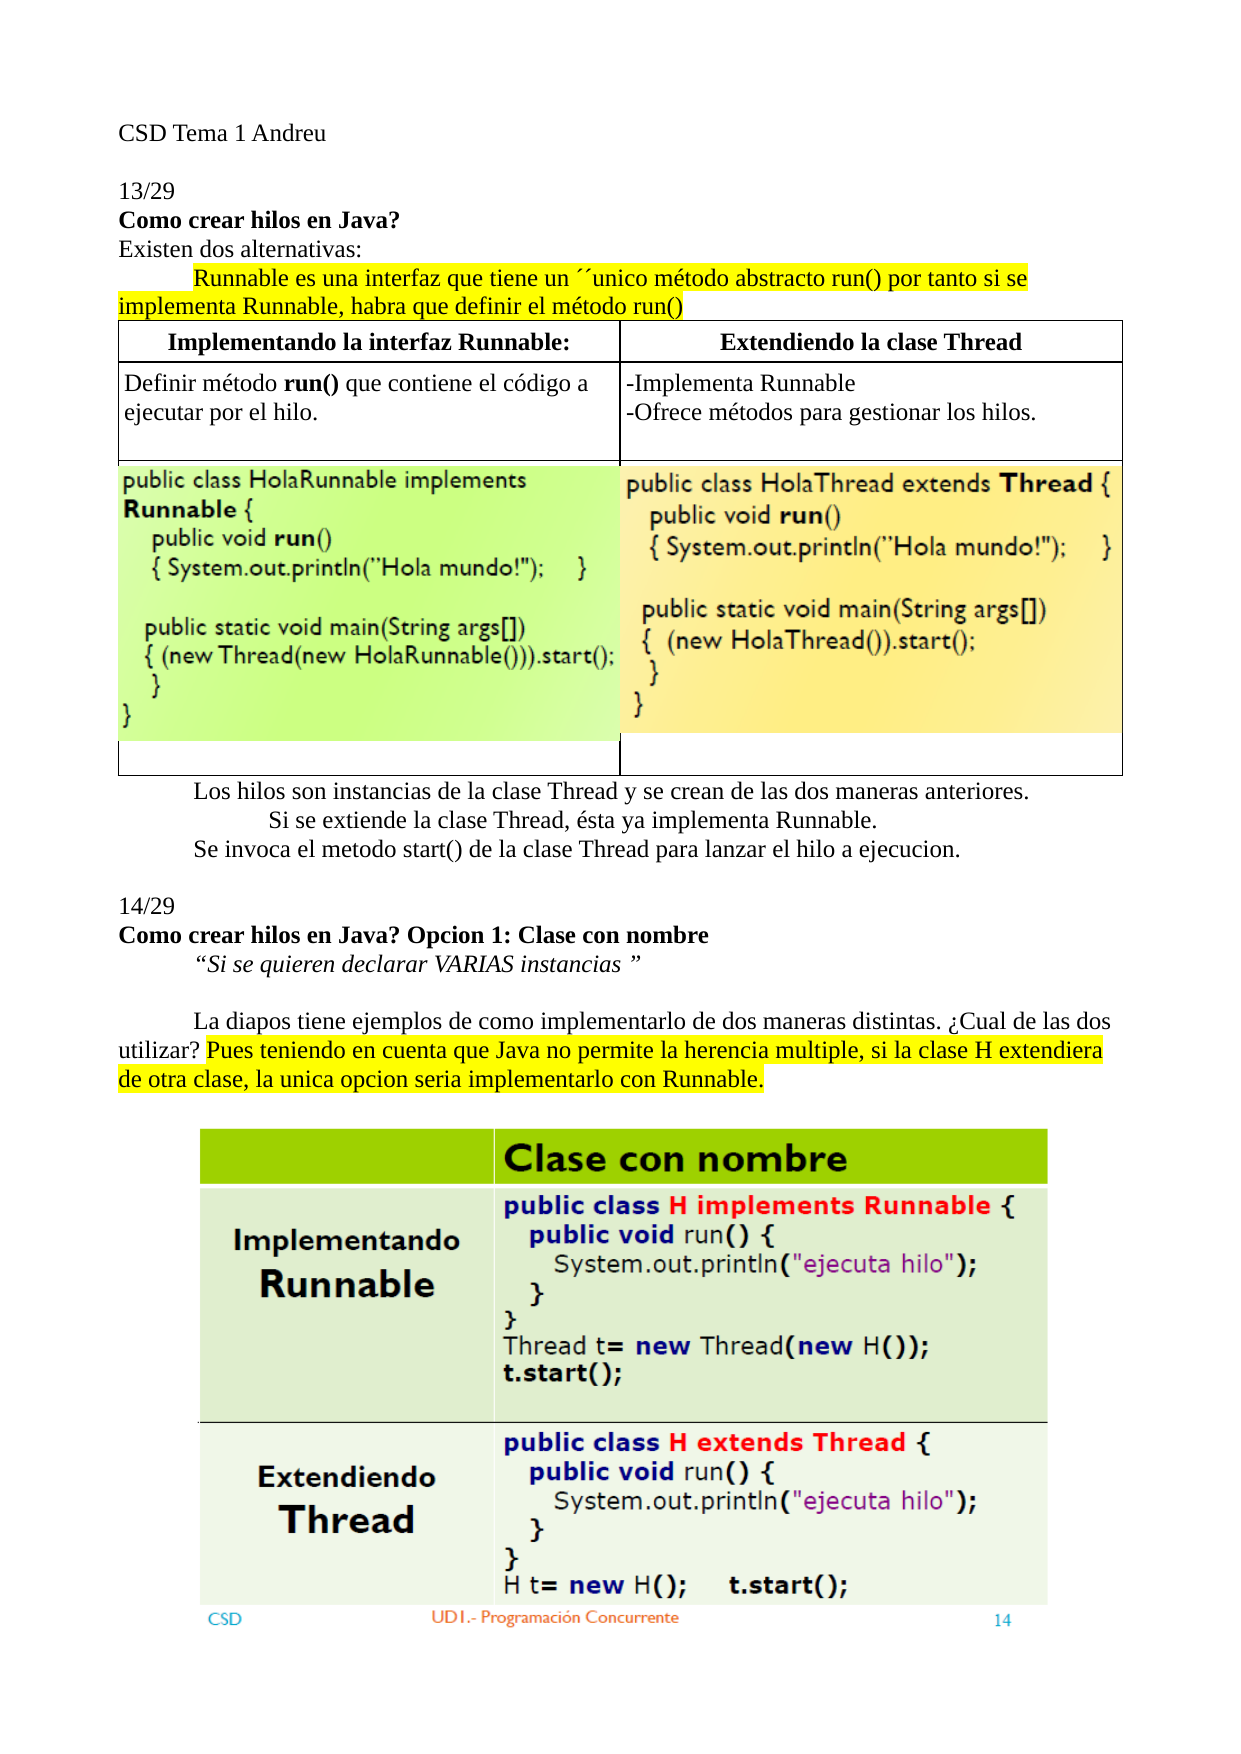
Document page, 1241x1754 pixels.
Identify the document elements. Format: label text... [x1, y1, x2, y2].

text Los hilos son instancias de la clase Thread y se crean de las dos maneras anteriores. [118, 776, 1122, 805]
table_cell -Implementa Runnable -Ofrece métodos para gestionar los hilos. [621, 363, 1122, 460]
table_cell [621, 461, 1122, 466]
table_cell [119, 461, 619, 466]
table_header Implementando la interfaz Runnable: [119, 321, 619, 361]
picture [118, 466, 1123, 741]
text “Si se quieren declarar VARIAS instancias ” [118, 949, 1122, 978]
text La diapos tiene ejemplos de como implementarlo de dos maneras distintas. ¿Cual de las dos utilizar? Pues teniendo en cuenta que Java no permite la herencia multiple, si la clase H extendiera de otra clase, la unica opcion seria implementarlo con Runnable. [118, 1006, 1122, 1093]
text Si se extiende la clase Thread, ésta ya implementa Runnable. [118, 805, 1122, 834]
text Runnable es una interfaz que tiene un ´´unico método abstracto run() por tanto si se implementa Runnable, habra que definir el método run() [118, 263, 1122, 320]
text Se invoca el metodo start() de la clase Thread para lanzar el hilo a ejecucion. [118, 834, 1122, 863]
text 14/29 [118, 891, 1122, 920]
table_cell [119, 741, 619, 775]
table_header Extendiendo la clase Thread [621, 321, 1122, 361]
text Como crear hilos en Java? [118, 205, 1122, 234]
text Existen dos alternativas: [118, 234, 1122, 263]
text Como crear hilos en Java? Opcion 1: Clase con nombre [118, 920, 1122, 949]
picture [190, 1121, 1051, 1633]
table_cell [621, 733, 1122, 775]
table_cell Definir método run() que contiene el código a ejecutar por el hilo. [119, 363, 619, 460]
text 13/29 [118, 176, 1122, 205]
